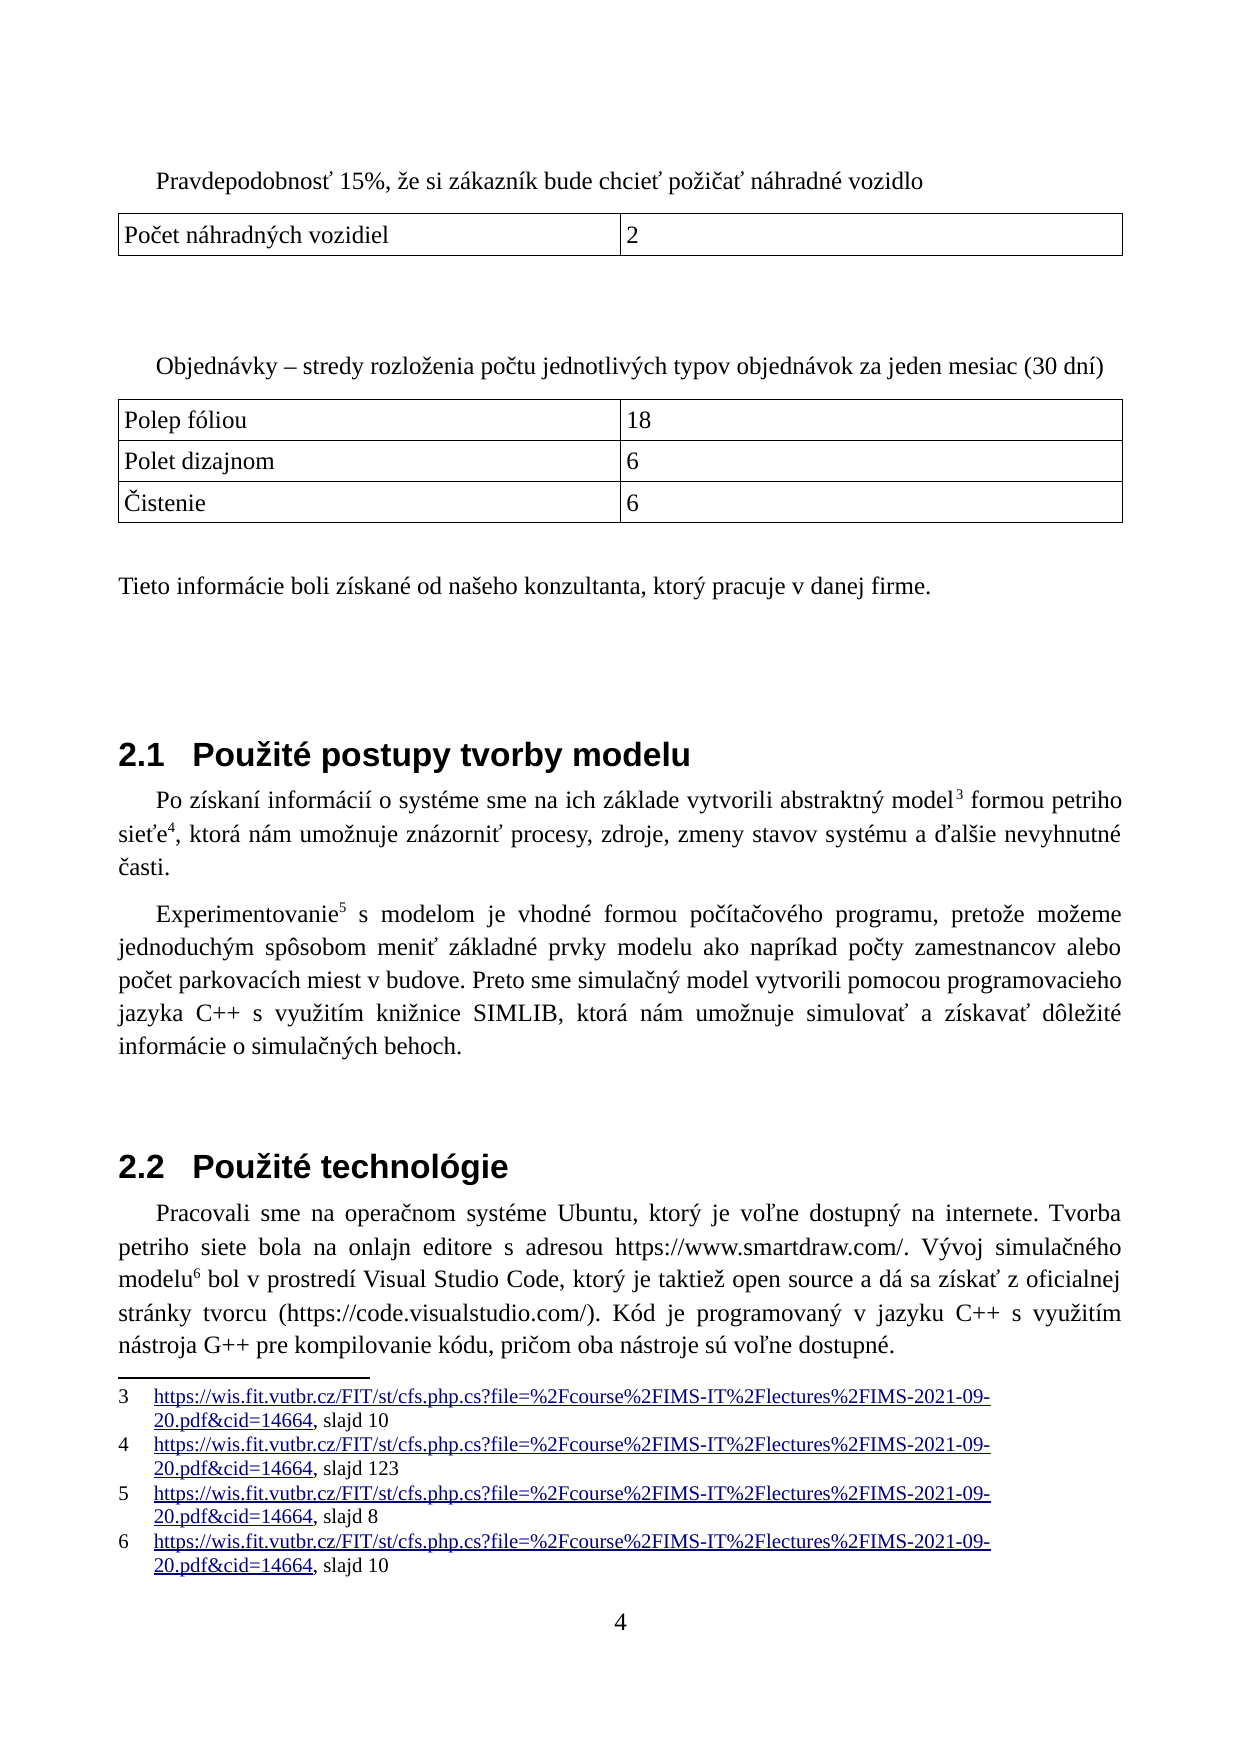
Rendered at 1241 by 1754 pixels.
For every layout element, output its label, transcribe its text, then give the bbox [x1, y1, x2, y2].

table_cell Čistenie [119, 482, 620, 522]
text https://wis.fit.vutbr.cz/FIT/st/cfs.php.cs?file=%2Fcourse%2FIMS-IT%2Flectures%2FIMS-2021-09-20.pdf&cid=14664, slajd 10 [118, 1384, 1122, 1432]
text Tieto informácie boli získané od našeho konzultanta, ktorý pracuje v danej firme. [118, 571, 1122, 599]
table_header 2 [621, 214, 1122, 254]
text Objednávky – stredy rozloženia počtu jednotlivých typov objednávok za jeden mesiac (30 dní) [118, 351, 1122, 379]
text Pravdepodobnosť 15%, že si zákazník bude chcieť požičať náhradné vozidlo [118, 166, 1122, 194]
table_header 18 [621, 400, 1122, 440]
text Po získaní informácií o systéme sme na ich základe vytvorili abstraktný model formou petriho sieťe, ktorá nám umožnuje znázorniť procesy, zdroje, zmeny stavov systému a ďalšie nevyhnutné časti. [118, 786, 1122, 880]
table_cell Polet dizajnom [119, 441, 620, 481]
text https://wis.fit.vutbr.cz/FIT/st/cfs.php.cs?file=%2Fcourse%2FIMS-IT%2Flectures%2FIMS-2021-09-20.pdf&cid=14664, slajd 10 [118, 1528, 1122, 1577]
text https://wis.fit.vutbr.cz/FIT/st/cfs.php.cs?file=%2Fcourse%2FIMS-IT%2Flectures%2FIMS-2021-09-20.pdf&cid=14664, slajd 123 [118, 1432, 1122, 1480]
subtitle Použité technológie [118, 1147, 1122, 1186]
table_cell 6 [621, 482, 1122, 522]
table_header Počet náhradných vozidiel [119, 214, 620, 254]
text Pracovali sme na operačnom systéme Ubuntu, ktorý je voľne dostupný na internete. Tvorba petriho siete bola na onlajn editore s adresou https://www.smartdraw.com/. Vývoj simulačného modelu bol v prostredí Visual Studio Code, ktorý je taktiež open source a dá sa získať z oficialnej stránky tvorcu (https://code.visualstudio.com/). Kód je programovaný v jazyku C++ s využitím nástroja G++ pre kompilovanie kódu, pričom oba nástroje sú voľne dostupné. [118, 1198, 1122, 1359]
subtitle Použité postupy tvorby modelu [118, 734, 1122, 773]
table_cell 6 [621, 441, 1122, 481]
table_header Polep fóliou [119, 400, 620, 440]
text Experimentovanie s modelom je vhodné formou počítačového programu, pretože možeme jednoduchým spôsobom meniť základné prvky modelu ako napríkad počty zamestnancov alebo počet parkovacích miest v budove. Preto sme simulačný model vytvorili pomocou programovacieho jazyka C++ s využitím knižnice SIMLIB, ktorá nám umožnuje simulovať a získavať dôležité informácie o simulačných behoch. [118, 899, 1122, 1060]
text https://wis.fit.vutbr.cz/FIT/st/cfs.php.cs?file=%2Fcourse%2FIMS-IT%2Flectures%2FIMS-2021-09-20.pdf&cid=14664, slajd 8 [118, 1480, 1122, 1528]
